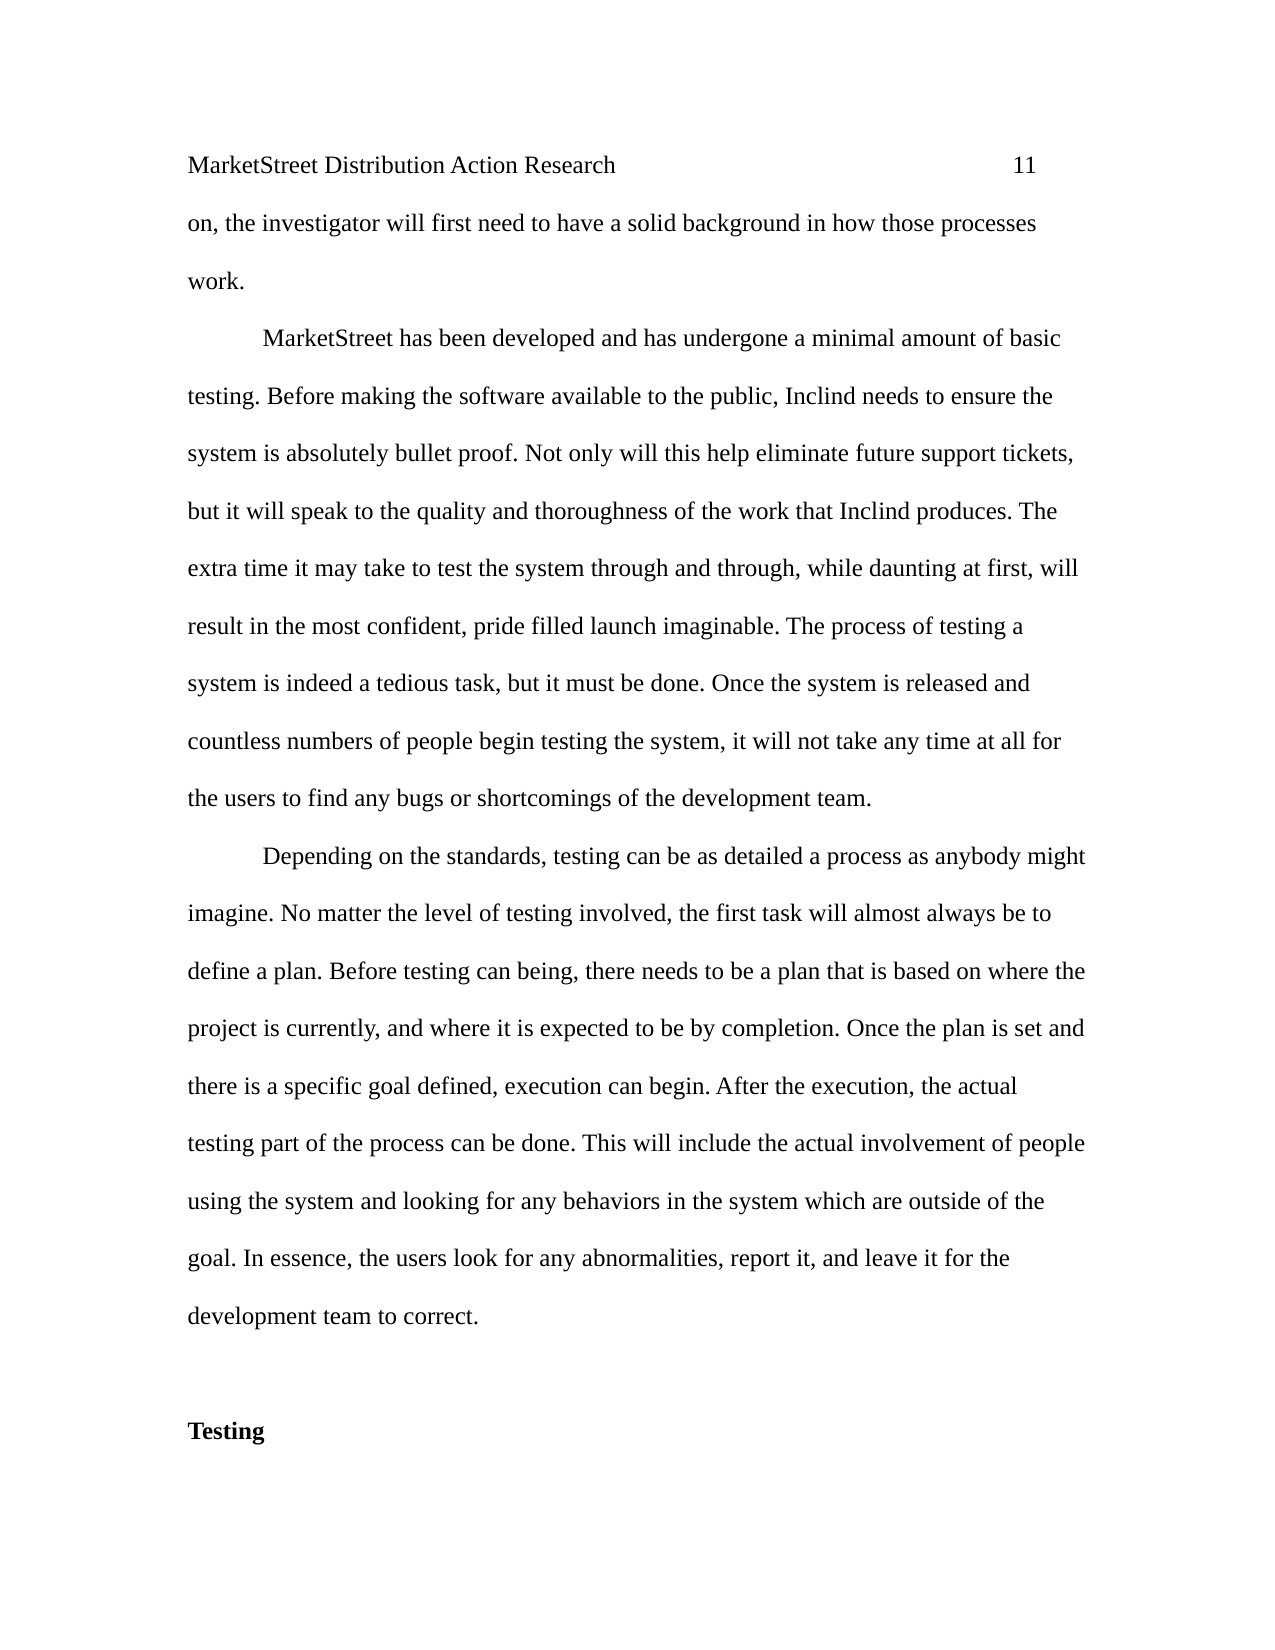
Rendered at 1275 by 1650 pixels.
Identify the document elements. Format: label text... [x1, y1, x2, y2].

text Testing [187, 1416, 1087, 1444]
text MarketStreet has been developed and has undergone a minimal amount of basic testing. Before making the software available to the public, Inclind needs to ensure the system is absolutely bullet proof. Not only will this help eliminate future support tickets, but it will speak to the quality and thoroughness of the work that Inclind produces. The extra time it may take to test the system through and through, while daunting at first, will result in the most confident, pride filled launch imaginable. The process of testing a system is indeed a tedious task, but it must be done. Once the system is released and countless numbers of people begin testing the system, it will not take any time at all for the users to find any bugs or shortcomings of the development team. [187, 323, 1087, 812]
text Depending on the standards, testing can be as detailed a process as anybody might imagine. No matter the level of testing involved, the first task will almost always be to define a plan. Before testing can being, there needs to be a plan that is based on where the project is currently, and where it is expected to be by completion. Once the plan is set and there is a specific goal defined, execution can begin. After the execution, the actual testing part of the process can be done. This will include the actual involvement of people using the system and looking for any behaviors in the system which are outside of the goal. In essence, the users look for any abnormalities, report it, and leave it for the development team to correct. [187, 841, 1087, 1329]
text on, the investigator will first need to have a solid background in how those processes work. [187, 208, 1087, 294]
